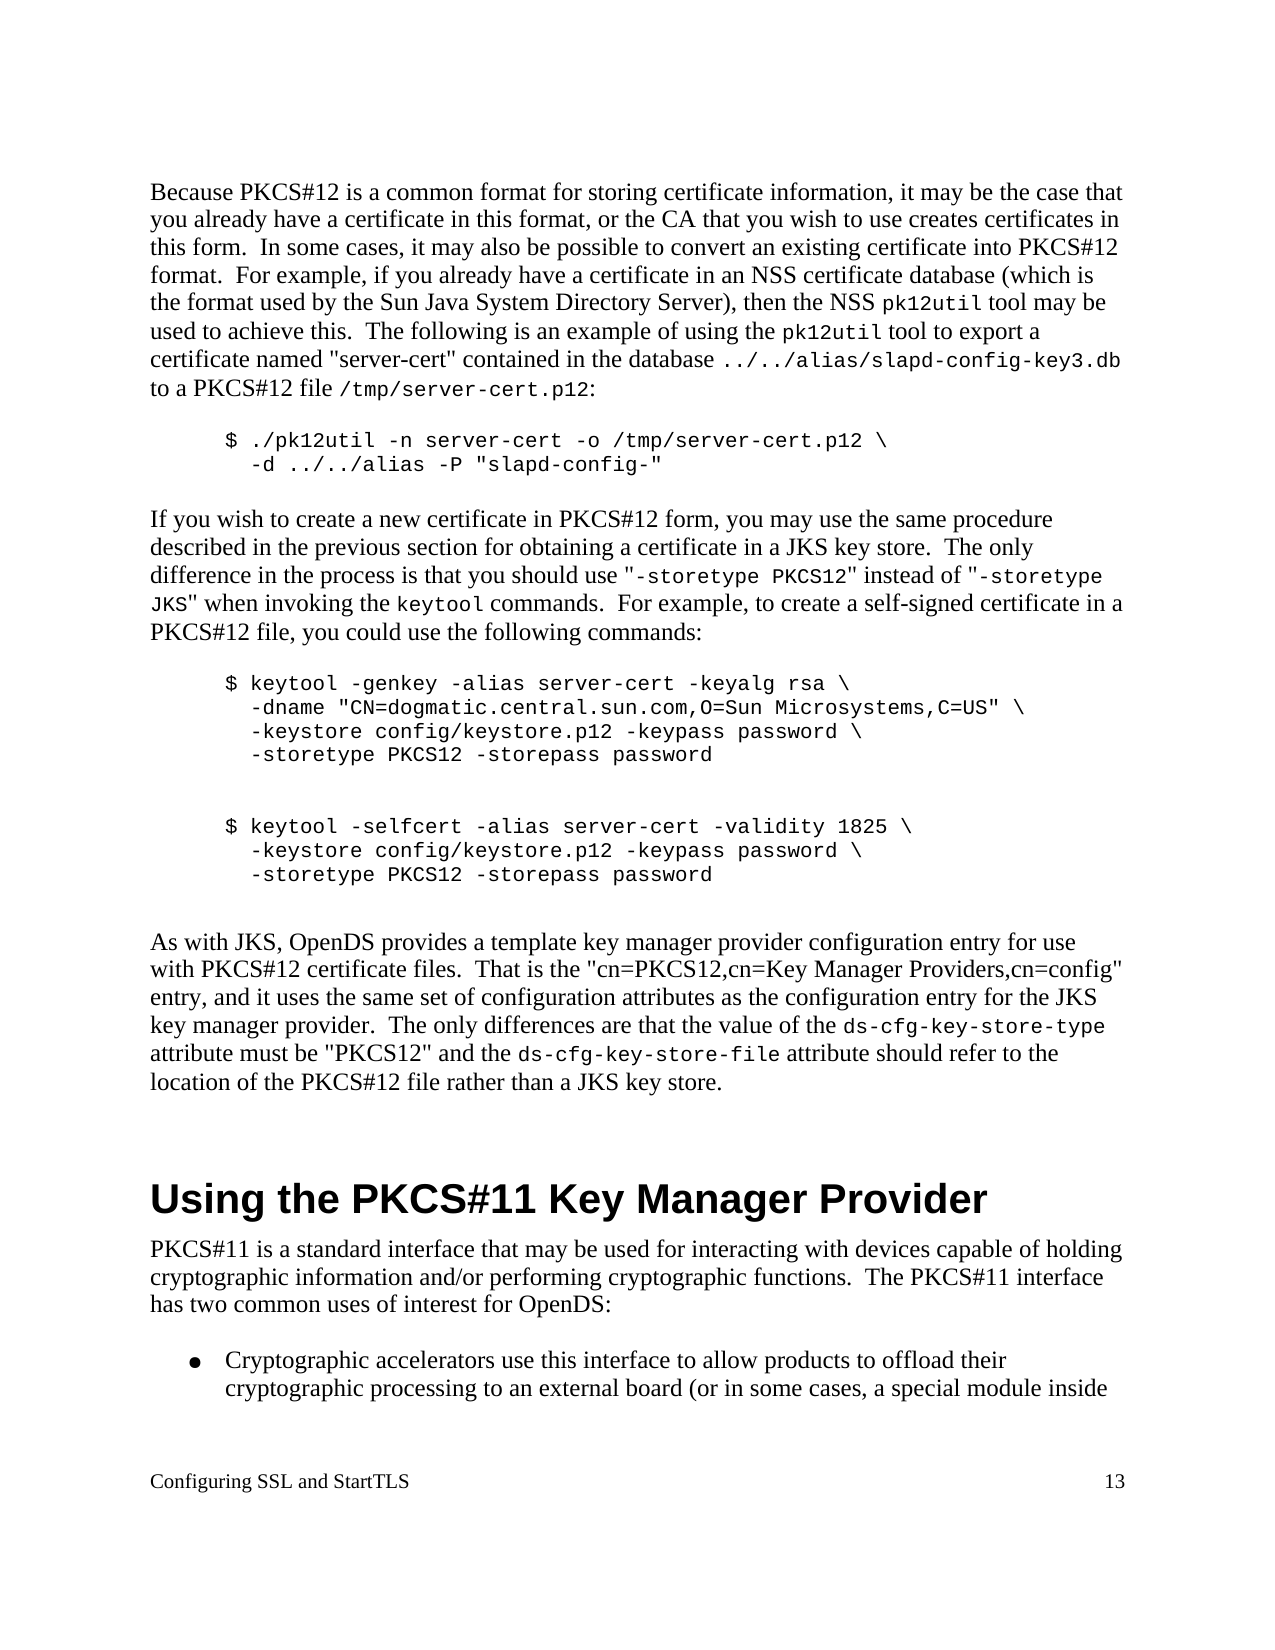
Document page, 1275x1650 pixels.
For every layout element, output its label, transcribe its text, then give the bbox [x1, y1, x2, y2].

subtitle Using the PKCS#11 Key Manager Provider [150, 1176, 1125, 1223]
list Cryptographic accelerators use this interface to allow products to offload their cryptographic processing to an external board (or in some cases, a special module inside [187, 1346, 1125, 1401]
text As with JKS, OpenDS provides a template key manager provider configuration entry for use with PKCS#12 certificate files. That is the "cn=PKCS12,cn=Key Manager Providers,cn=config" entry, and it uses the same set of configuration attributes as the configuration entry for the JKS key manager provider. The only differences are that the value of the ds-cfg-key-store-type attribute must be "PKCS12" and the ds-cfg-key-store-file attribute should refer to the location of the PKCS#12 file rather than a JKS key store. [150, 928, 1125, 1096]
text PKCS#11 is a standard interface that may be used for interacting with devices capable of holding cryptographic information and/or performing cryptographic functions. The PKCS#11 interface has two common uses of interest for OpenDS: [150, 1235, 1125, 1318]
text If you wish to create a new certificate in PKCS#12 form, you may use the same procedure described in the previous section for obtaining a certificate in a JKS key store. The only difference in the process is that you should use "-storetype PKCS12" instead of "-storetype JKS" when invoking the keytool commands. For example, to create a self-signed certificate in a PKCS#12 file, you could use the following commands: [150, 505, 1125, 646]
text -d ../../alias -P "slapd-config-" [225, 454, 1050, 478]
text Because PKCS#12 is a common format for storing certificate information, it may be the case that you already have a certificate in this format, or the CA that you wish to use creates certificates in this form. In some cases, it may also be possible to convert an existing certificate into PKCS#12 format. For example, if you already have a certificate in an NSS certificate database (which is the format used by the Sun Java System Directory Server), then the NSS pk12util tool may be used to achieve this. The following is an example of using the pk12util tool to export a certificate named "server-cert" contained in the database ../../alias/slapd-config-key3.db to a PKCS#12 file /tmp/server-cert.p12: [150, 178, 1125, 403]
text $ ./pk12util -n server-cert -o /tmp/server-cert.p12 \ [225, 430, 1050, 454]
text $ keytool -genkey -alias server-cert -keyalg rsa \ -dname "CN=dogmatic.central.sun.com,O=Sun Microsystems,C=US" \ -keystore config/keystore.p12 -keypass password \ -storetype PKCS12 -storepass password [225, 673, 1050, 768]
text $ keytool -selfcert -alias server-cert -validity 1825 \ -keystore config/keystore.p12 -keypass password \ -storetype PKCS12 -storepass password [225, 817, 1050, 887]
